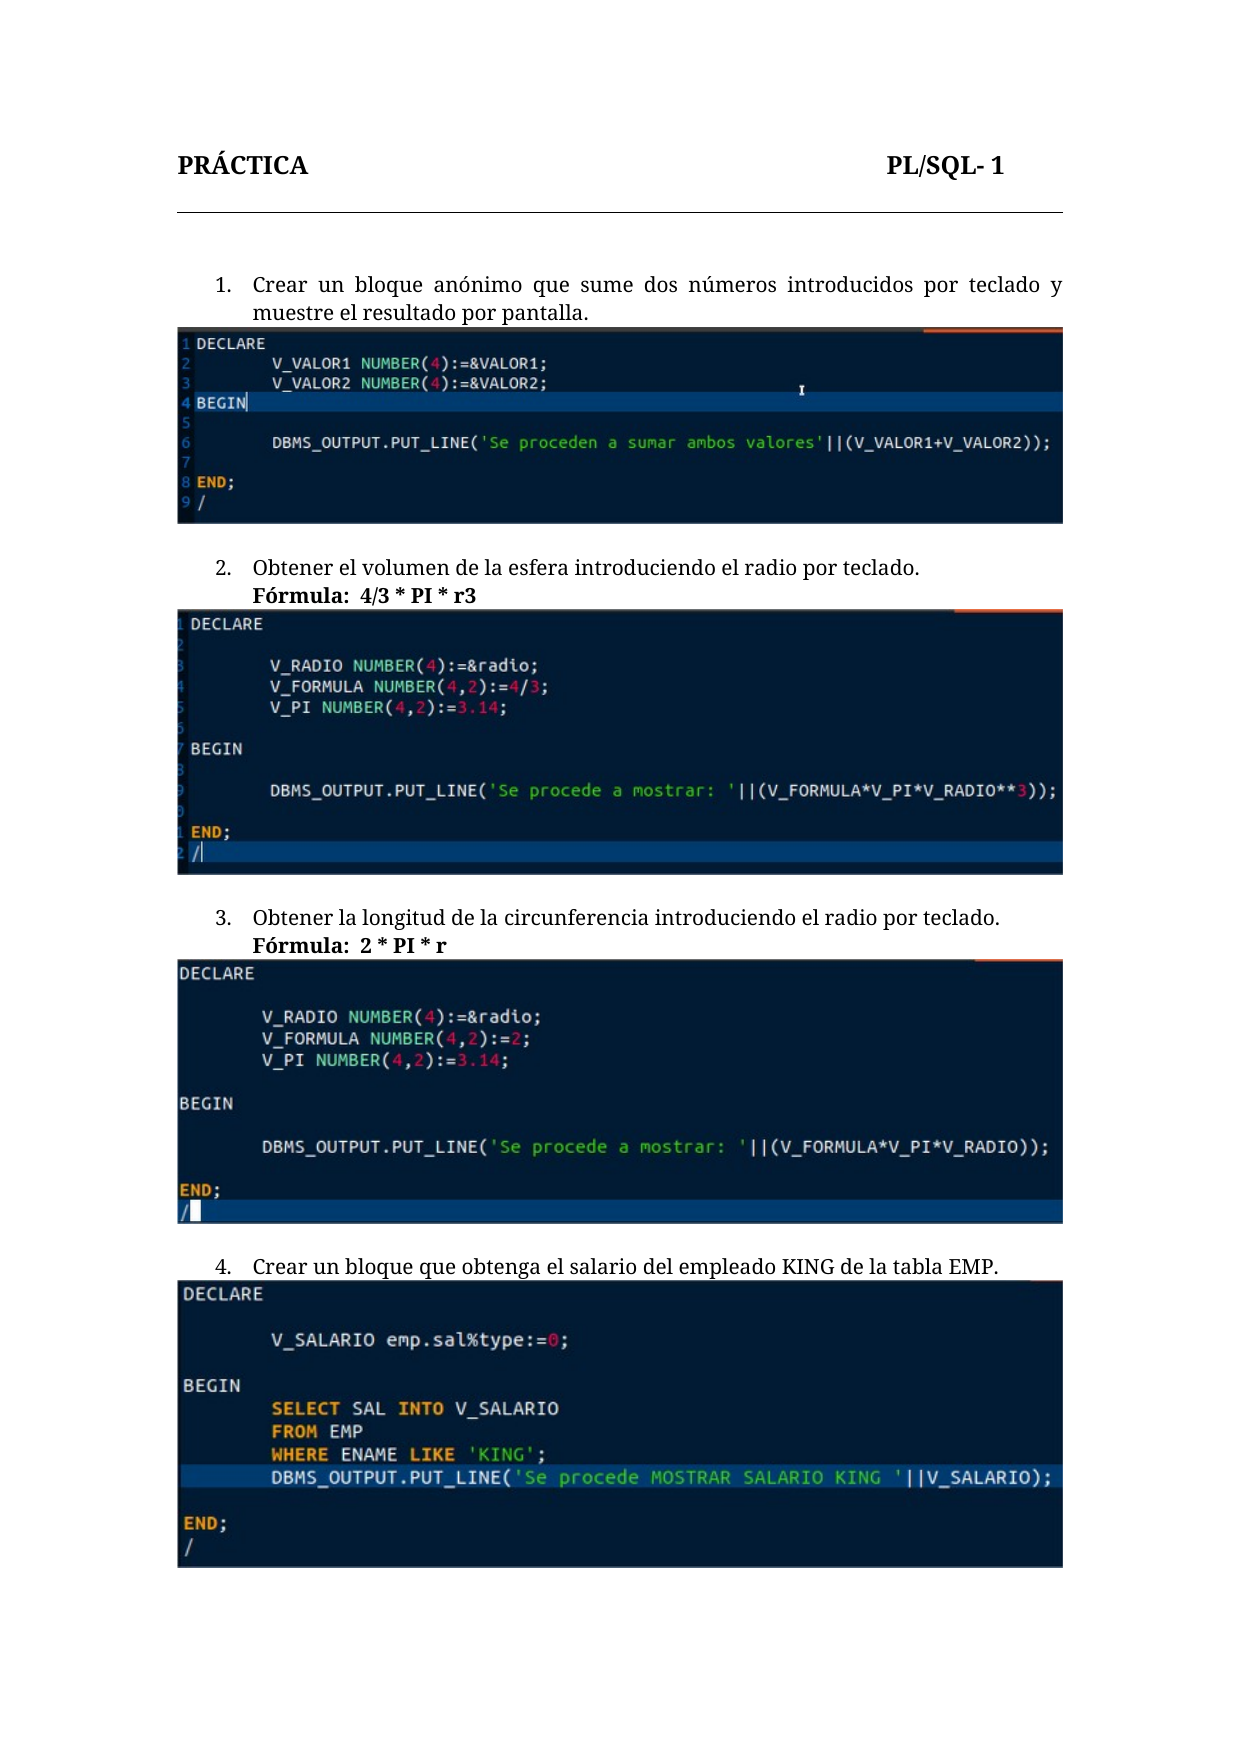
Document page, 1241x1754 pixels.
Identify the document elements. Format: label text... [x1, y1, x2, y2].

subtitle PRÁCTICA PL/SQL- 1 [177, 148, 1063, 182]
picture [177, 959, 1063, 1224]
picture [177, 609, 1063, 875]
picture [177, 1280, 1063, 1568]
list Crear un bloque anónimo que sume dos números introducidos por teclado y muestre el resultado por pantalla. [215, 270, 1063, 327]
list Obtener la longitud de la circunferencia introduciendo el radio por teclado. [215, 903, 1063, 931]
picture [177, 327, 1063, 524]
list Obtener el volumen de la esfera introduciendo el radio por teclado. [215, 553, 1063, 581]
text Fórmula: 4/3 * PI * r3 [252, 581, 1063, 609]
text Fórmula: 2 * PI * r [252, 931, 1063, 959]
list Crear un bloque que obtenga el salario del empleado KING de la tabla EMP. [215, 1252, 1063, 1280]
